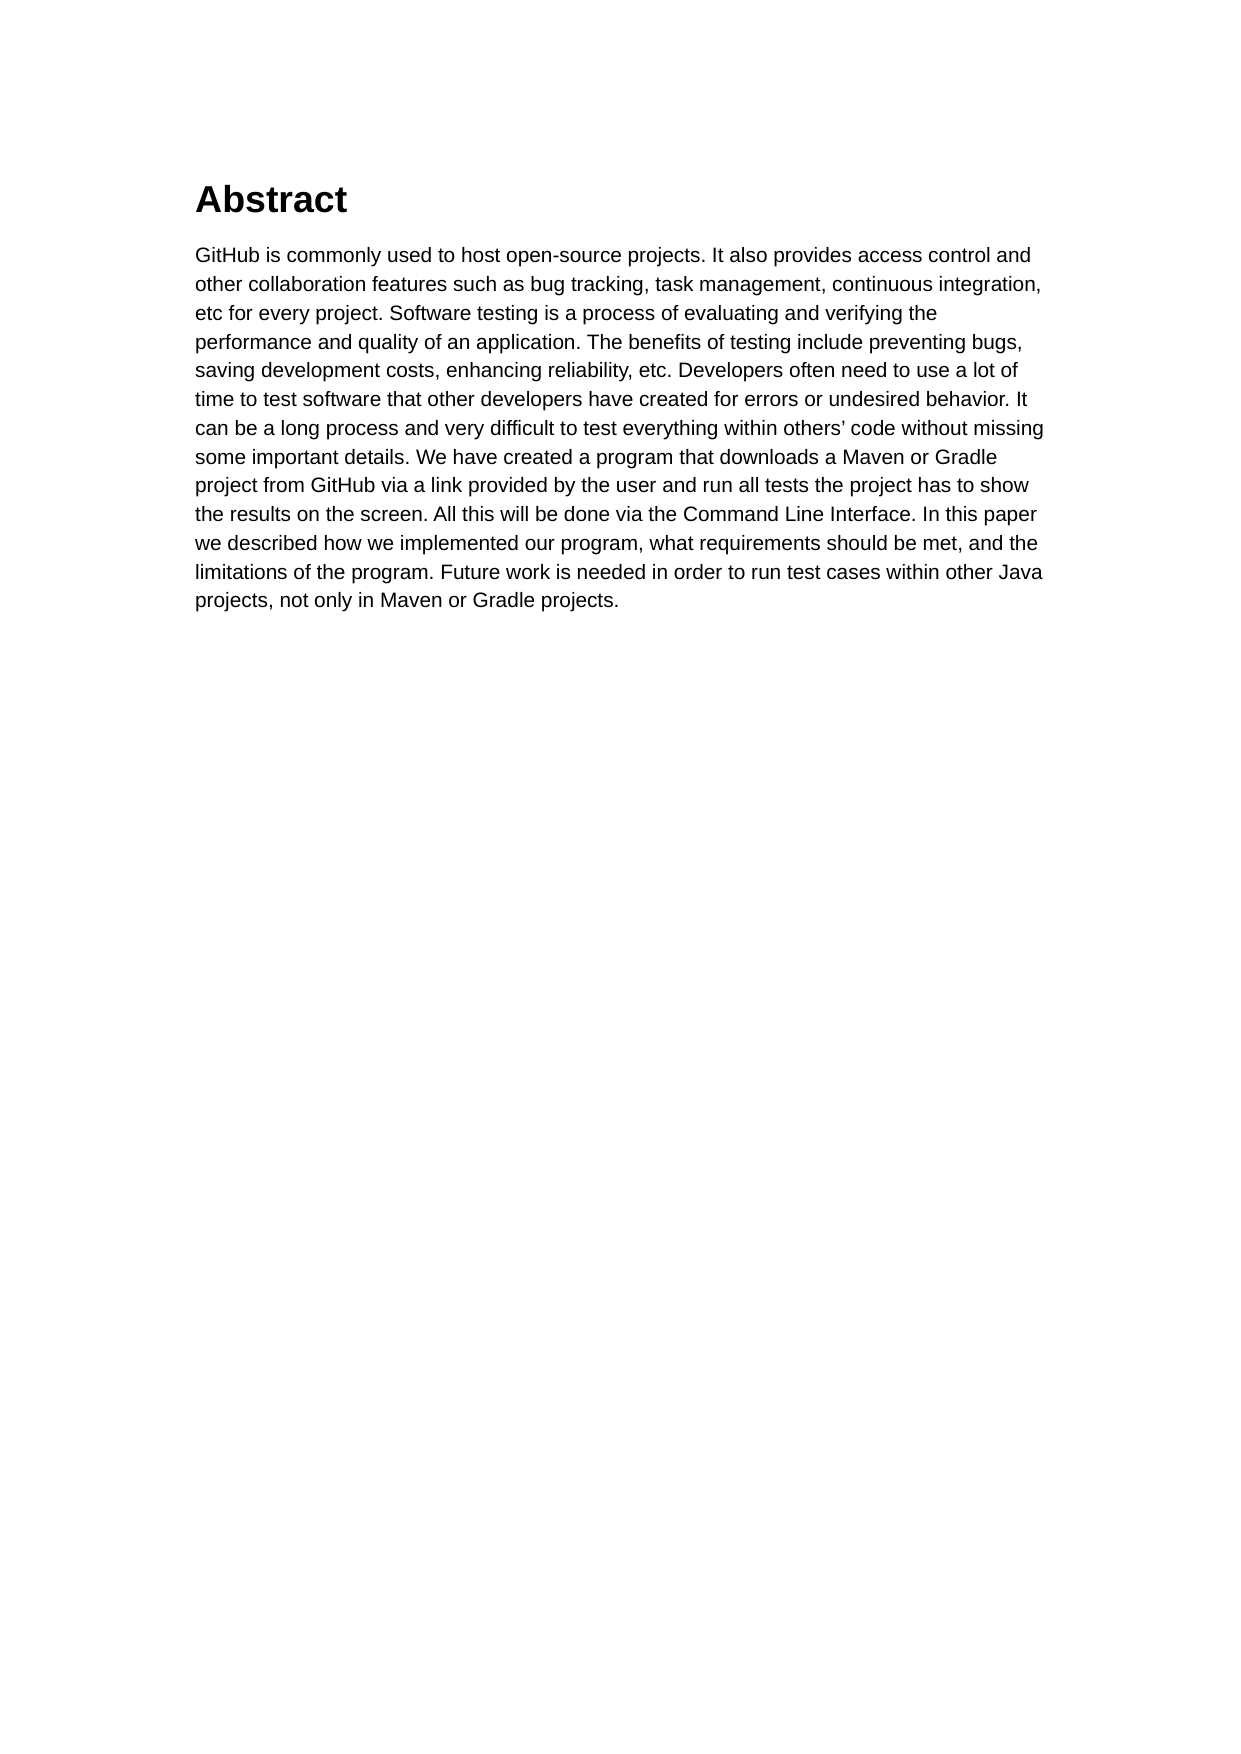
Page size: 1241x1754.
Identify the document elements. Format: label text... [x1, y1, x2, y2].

text GitHub is commonly used to host open-source projects. It also provides access control and other collaboration features such as bug tracking, task management, continuous integration, etc for every project. Software testing is a process of evaluating and verifying the performance and quality of an application. The benefits of testing include preventing bugs, saving development costs, enhancing reliability, etc. Developers often need to use a lot of time to test software that other developers have created for errors or undesired behavior. It can be a long process and very difficult to test everything within others’ code without missing some important details. We have created a program that downloads a Maven or Gradle project from GitHub via a link provided by the user and run all tests the project has to show the results on the screen. All this will be done via the Command Line Interface. In this paper we described how we implemented our program, what requirements should be met, and the limitations of the program. Future work is needed in order to run test cases within other Java projects, not only in Maven or Gradle projects. [195, 243, 1045, 612]
text Abstract [195, 177, 1045, 220]
